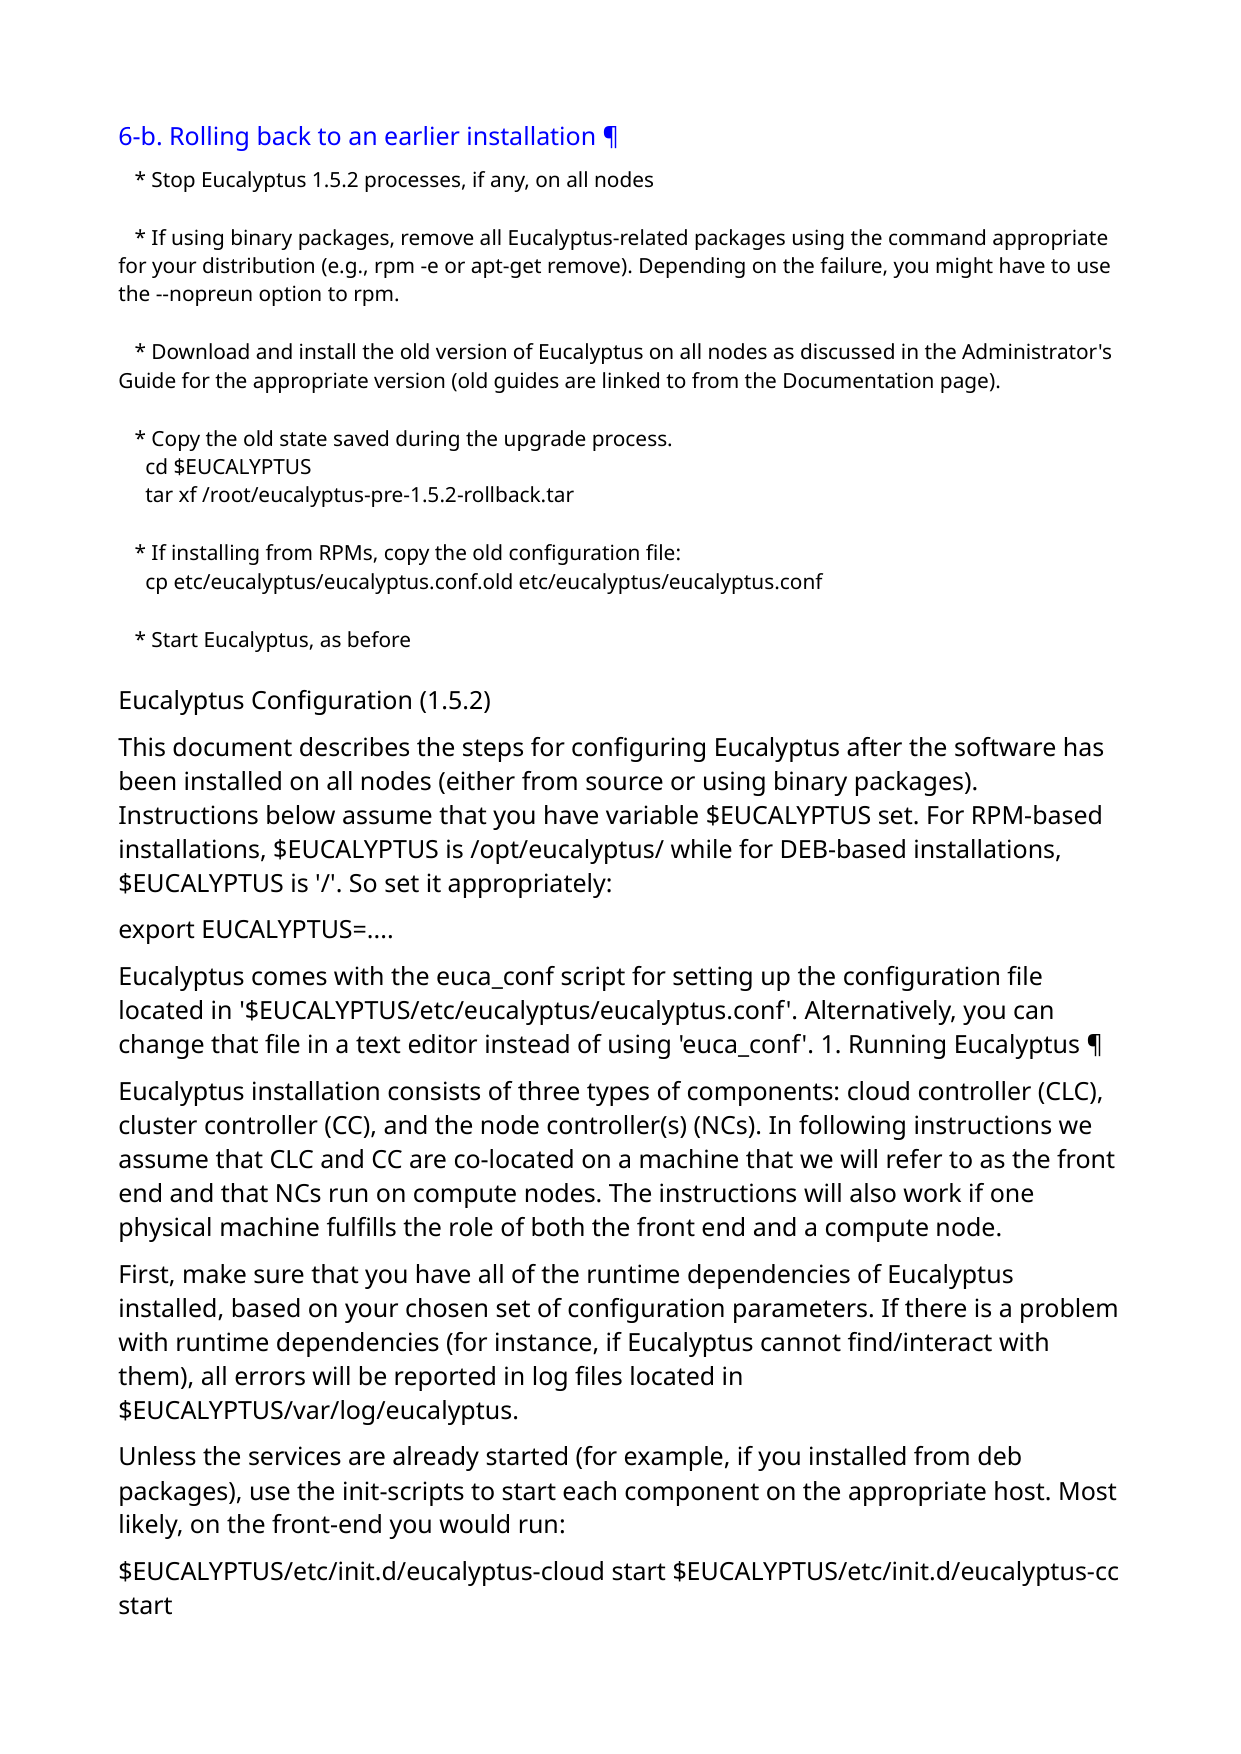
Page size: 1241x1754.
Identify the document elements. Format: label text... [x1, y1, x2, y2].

text Eucalyptus Configuration (1.5.2) [118, 683, 1122, 717]
text * Copy the old state saved during the upgrade process. [118, 424, 1122, 452]
text This document describes the steps for configuring Eucalyptus after the software has been installed on all nodes (either from source or using binary packages). Instructions below assume that you have variable $EUCALYPTUS set. For RPM-based installations, $EUCALYPTUS is /opt/eucalyptus/ while for DEB-based installations, $EUCALYPTUS is '/'. So set it appropriately: [118, 729, 1122, 900]
text * If using binary packages, remove all Eucalyptus-related packages using the command appropriate for your distribution (e.g., rpm -e or apt-get remove). Depending on the failure, you might have to use the --nopreun option to rpm. [118, 223, 1122, 308]
text tar xf /root/eucalyptus-pre-1.5.2-rollback.tar [118, 481, 1122, 509]
text Eucalyptus installation consists of three types of components: cloud controller (CLC), cluster controller (CC), and the node controller(s) (NCs). In following instructions we assume that CLC and CC are co-located on a machine that we will refer to as the front end and that NCs run on compute nodes. The instructions will also work if one physical machine fulfills the role of both the front end and a compute node. [118, 1073, 1122, 1244]
text Unless the services are already started (for example, if you installed from deb packages), use the init-scripts to start each component on the appropriate host. Most likely, on the front-end you would run: [118, 1439, 1122, 1541]
text $EUCALYPTUS/etc/init.d/eucalyptus-cloud start $EUCALYPTUS/etc/init.d/eucalyptus-cc start [118, 1554, 1122, 1622]
text cp etc/eucalyptus/eucalyptus.conf.old etc/eucalyptus/eucalyptus.conf [118, 567, 1122, 595]
text 6-b. Rolling back to an earlier installation ¶ [118, 118, 1122, 152]
text * Start Eucalyptus, as before [118, 625, 1122, 653]
text * Stop Eucalyptus 1.5.2 processes, if any, on all nodes [118, 165, 1122, 193]
text Eucalyptus comes with the euca_conf script for setting up the configuration file located in '$EUCALYPTUS/etc/eucalyptus/eucalyptus.conf'. Alternatively, you can change that file in a text editor instead of using 'euca_conf'. 1. Running Eucalyptus ¶ [118, 959, 1122, 1061]
text * If installing from RPMs, copy the old configuration file: [118, 538, 1122, 567]
text * Download and install the old version of Eucalyptus on all nodes as discussed in the Administrator's Guide for the appropriate version (old guides are linked to from the Documentation page). [118, 337, 1122, 394]
text First, make sure that you have all of the runtime dependencies of Eucalyptus installed, based on your chosen set of configuration parameters. If there is a problem with runtime dependencies (for instance, if Eucalyptus cannot find/interact with them), all errors will be reported in log files located in $EUCALYPTUS/var/log/eucalyptus. [118, 1256, 1122, 1427]
text export EUCALYPTUS=.... [118, 912, 1122, 946]
text cd $EUCALYPTUS [118, 452, 1122, 481]
